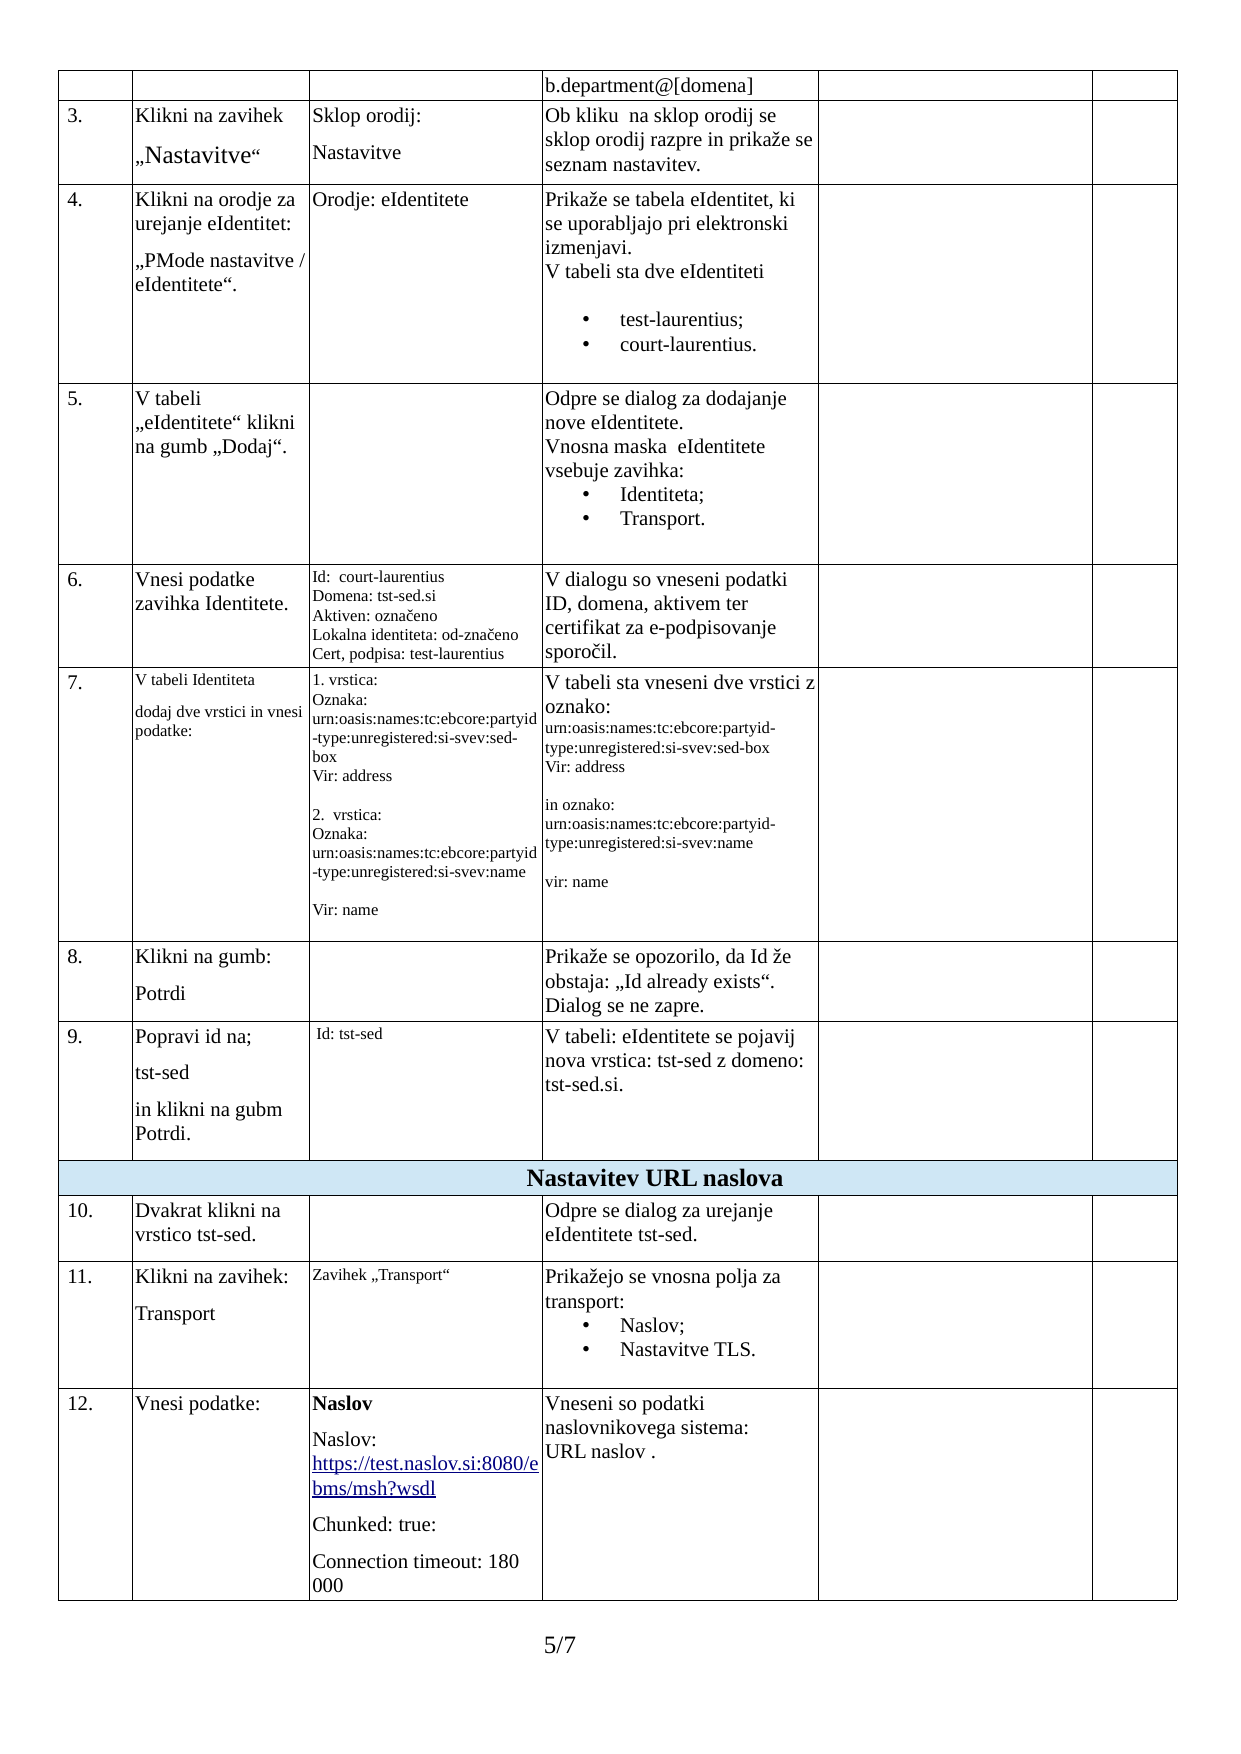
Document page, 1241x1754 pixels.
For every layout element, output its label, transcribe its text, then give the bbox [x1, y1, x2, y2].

table_cell [310, 942, 542, 1021]
table_cell [1093, 565, 1177, 667]
table_cell [1093, 101, 1177, 184]
table_cell [1093, 185, 1177, 382]
table_cell [59, 71, 132, 100]
table_cell [59, 565, 132, 667]
table_cell [1093, 71, 1177, 100]
table_cell Vnesi podatke zavihka Identitete. [133, 565, 309, 667]
table_cell Dvakrat klikni na vrstico tst-sed. [133, 1196, 309, 1261]
table_cell V tabeli Identiteta dodaj dve vrstici in vnesi podatke: [133, 668, 309, 941]
table_cell [59, 1262, 132, 1388]
table_cell [59, 668, 132, 941]
table_cell [819, 1389, 1092, 1599]
table_cell Id: court-laurentius Domena: tst-sed.si Aktiven: označeno Lokalna identiteta: od-značeno Cert, podpisa: test-laurentius [310, 565, 542, 667]
table_cell V dialogu so vneseni podatki ID, domena, aktivem ter certifikat za e-podpisovanje sporočil. [543, 565, 818, 667]
table_cell Ob kliku na sklop orodij se sklop orodij razpre in prikaže se seznam nastavitev. [543, 101, 818, 184]
table_cell Nastavitev URL naslova [59, 1161, 1177, 1195]
table_cell Prikažejo se vnosna polja za transport: Naslov; Nastavitve TLS. [543, 1262, 818, 1388]
table_cell [59, 1196, 132, 1261]
table_cell 1. vrstica: Oznaka: urn:oasis:names:tc:ebcore:partyid-type:unregistered:si-svev:sed-box Vir: address 2. vrstica: Oznaka: urn:oasis:names:tc:ebcore:partyid-type:unregistered:si-svev:name Vir: name [310, 668, 542, 941]
table_cell [310, 384, 542, 564]
table_cell [310, 71, 542, 100]
table_cell [1093, 1262, 1177, 1388]
table_cell [819, 71, 1092, 100]
table_cell Odpre se dialog za dodajanje nove eIdentitete. Vnosna maska eIdentitete vsebuje zavihka: Identiteta; Transport. [543, 384, 818, 564]
table_cell [59, 185, 132, 382]
table_cell [59, 101, 132, 184]
table_cell Id: tst-sed [310, 1022, 542, 1160]
table_cell V tabeli sta vneseni dve vrstici z oznako: urn:oasis:names:tc:ebcore:partyid-type:unregistered:si-svev:sed-box Vir: address in oznako: urn:oasis:names:tc:ebcore:partyid-type:unregistered:si-svev:name vir: name [543, 668, 818, 941]
table_cell [1093, 1196, 1177, 1261]
table_cell Popravi id na; tst-sed in klikni na gubm Potrdi. [133, 1022, 309, 1160]
table_cell Naslov Naslov: https://test.naslov.si:8080/ebms/msh?wsdl Chunked: true: Connection timeout: 180 000 [310, 1389, 542, 1599]
table_cell [310, 1196, 542, 1261]
table_cell Klikni na zavihek: Transport [133, 1262, 309, 1388]
table_cell Odpre se dialog za urejanje eIdentitete tst-sed. [543, 1196, 818, 1261]
table_cell [133, 71, 309, 100]
table_cell [1093, 1022, 1177, 1160]
table_cell [819, 384, 1092, 564]
table_cell [819, 1262, 1092, 1388]
table_cell [819, 668, 1092, 941]
table_cell [819, 1196, 1092, 1261]
table_cell Klikni na gumb: Potrdi [133, 942, 309, 1021]
table_cell Prikaže se tabela eIdentitet, ki se uporabljajo pri elektronski izmenjavi. V tabeli sta dve eIdentiteti test-laurentius; court-laurentius. [543, 185, 818, 382]
table_cell Prikaže se opozorilo, da Id že obstaja: „Id already exists“. Dialog se ne zapre. [543, 942, 818, 1021]
table_cell Sklop orodij: Nastavitve [310, 101, 542, 184]
table_cell V tabeli „eIdentitete“ klikni na gumb „Dodaj“. [133, 384, 309, 564]
table_cell [1093, 668, 1177, 941]
table_cell [59, 1389, 132, 1599]
table_cell [819, 101, 1092, 184]
table_cell Klikni na orodje za urejanje eIdentitet: „PMode nastavitve / eIdentitete“. [133, 185, 309, 382]
table_cell Orodje: eIdentitete [310, 185, 542, 382]
table_cell b.department@[domena] [543, 71, 818, 100]
table_cell [819, 1022, 1092, 1160]
table_cell [819, 942, 1092, 1021]
table_cell [59, 1022, 132, 1160]
table_cell Zavihek „Transport“ [310, 1262, 542, 1388]
table_cell [1093, 942, 1177, 1021]
table_cell [1093, 1389, 1177, 1599]
table_cell [59, 942, 132, 1021]
table_cell Vneseni so podatki naslovnikovega sistema: URL naslov . [543, 1389, 818, 1599]
table_cell [1093, 384, 1177, 564]
table_cell [819, 185, 1092, 382]
table_cell V tabeli: eIdentitete se pojavij nova vrstica: tst-sed z domeno: tst-sed.si. [543, 1022, 818, 1160]
table_cell [59, 384, 132, 564]
table_cell [819, 565, 1092, 667]
table_cell Vnesi podatke: [133, 1389, 309, 1599]
table_cell Klikni na zavihek „Nastavitve“ [133, 101, 309, 184]
